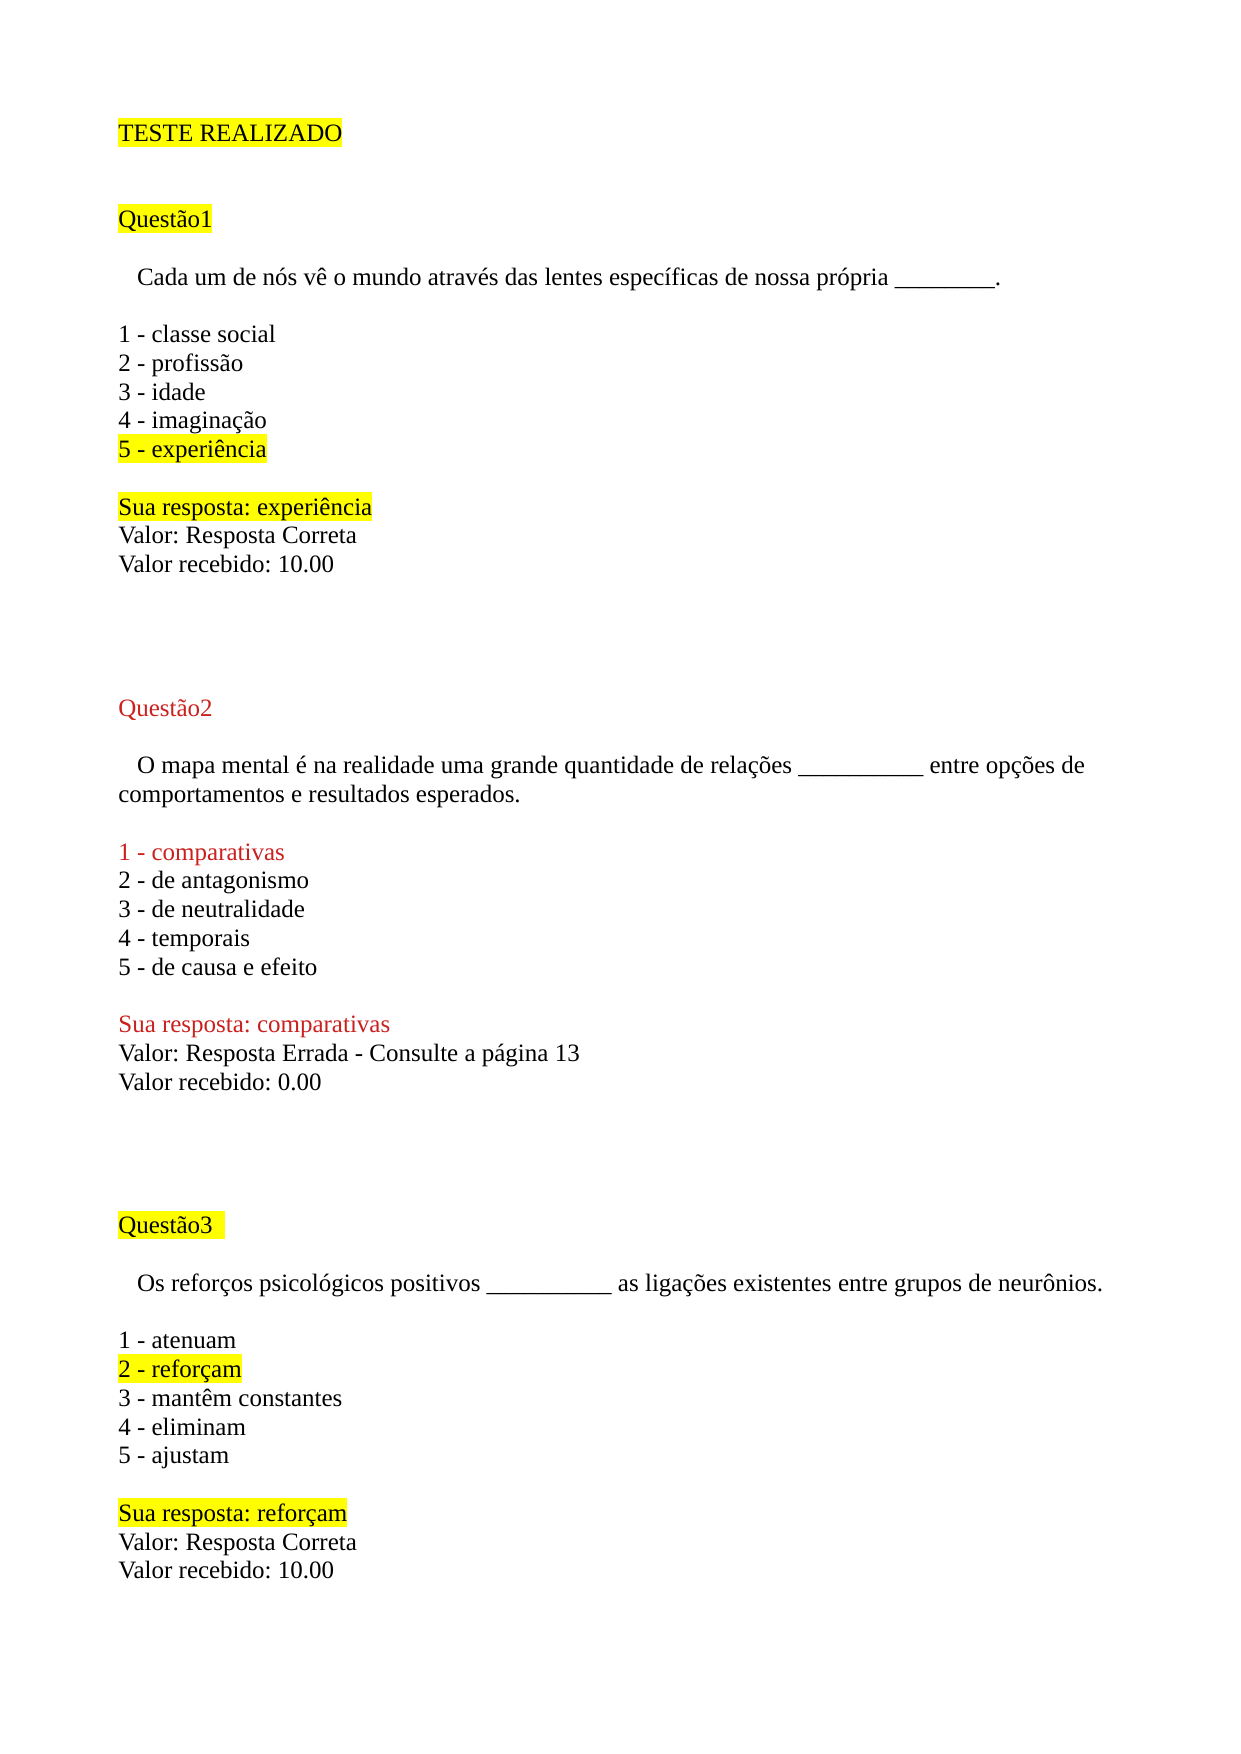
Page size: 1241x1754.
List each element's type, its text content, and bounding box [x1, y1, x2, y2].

text Valor: Resposta Correta [118, 1527, 1122, 1556]
text Valor recebido: 10.00 [118, 1556, 1122, 1584]
text Sua resposta: reforçam [118, 1498, 1122, 1527]
text Cada um de nós vê o mundo através das lentes específicas de nossa própria ________. [118, 262, 1122, 291]
text 5 - ajustam [118, 1441, 1122, 1469]
text 1 - comparativas [118, 837, 1122, 866]
text Os reforços psicológicos positivos __________ as ligações existentes entre grupos de neurônios. [118, 1268, 1122, 1297]
text 2 - reforçam [118, 1354, 1122, 1383]
text 2 - de antagonismo [118, 866, 1122, 894]
text Questão1 [118, 204, 1122, 233]
text Questão3 [118, 1211, 1122, 1239]
text O mapa mental é na realidade uma grande quantidade de relações __________ entre opções de comportamentos e resultados esperados. [118, 751, 1122, 808]
text 3 - mantêm constantes [118, 1383, 1122, 1412]
text 4 - eliminam [118, 1412, 1122, 1441]
text Sua resposta: experiência [118, 492, 1122, 521]
text 1 - classe social [118, 319, 1122, 348]
text 4 - imaginação [118, 406, 1122, 434]
text Sua resposta: comparativas [118, 1009, 1122, 1038]
text 2 - profissão [118, 348, 1122, 377]
text TESTE REALIZADO [118, 118, 1122, 147]
text Valor recebido: 0.00 [118, 1067, 1122, 1096]
text Valor: Resposta Correta [118, 521, 1122, 549]
text Valor: Resposta Errada - Consulte a página 13 [118, 1038, 1122, 1067]
text 4 - temporais [118, 923, 1122, 952]
text 3 - de neutralidade [118, 894, 1122, 923]
text 5 - experiência [118, 434, 1122, 463]
text Questão2 [118, 693, 1122, 722]
text 5 - de causa e efeito [118, 952, 1122, 981]
text Valor recebido: 10.00 [118, 549, 1122, 578]
text 3 - idade [118, 377, 1122, 406]
text 1 - atenuam [118, 1326, 1122, 1354]
